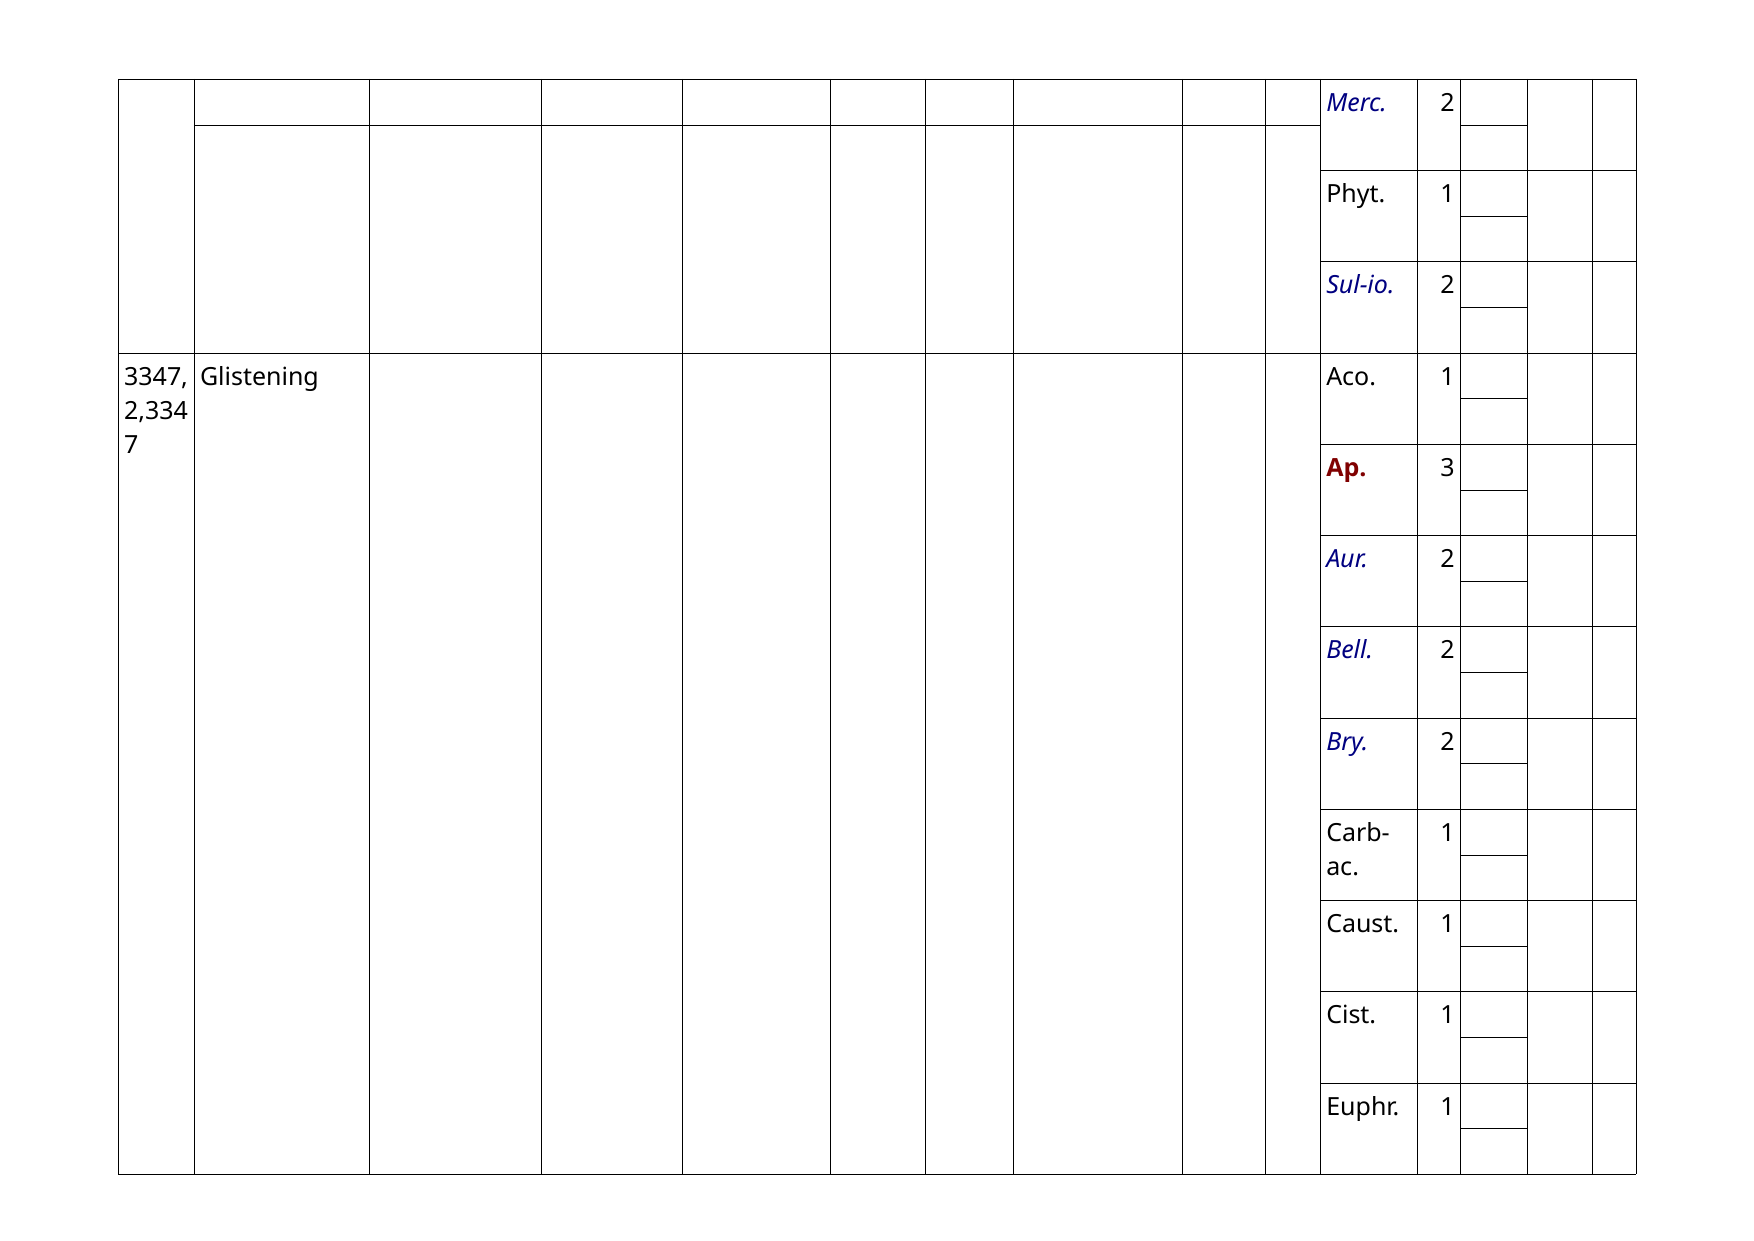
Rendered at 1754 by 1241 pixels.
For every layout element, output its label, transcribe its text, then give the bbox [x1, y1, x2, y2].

table_cell [1183, 126, 1265, 353]
table_cell Bry. [1321, 719, 1417, 809]
table_cell [1461, 992, 1527, 1037]
table_cell [1461, 491, 1527, 535]
table_cell [1014, 80, 1182, 124]
table_cell [370, 354, 541, 1174]
table_cell [370, 80, 541, 124]
table_cell [926, 354, 1013, 1174]
table_cell 2 [1418, 627, 1460, 718]
table_cell 2 [1418, 536, 1460, 626]
table_cell [1461, 399, 1527, 444]
table_cell [1461, 80, 1527, 124]
table_cell Caust. [1321, 901, 1417, 991]
table_cell [1461, 126, 1527, 170]
table_cell [1528, 354, 1592, 444]
table_cell [1461, 673, 1527, 718]
table_cell [1266, 126, 1320, 353]
table_cell Bell. [1321, 627, 1417, 718]
table_cell 3347,2,3347 [119, 354, 194, 1174]
table_cell 2 [1418, 262, 1460, 353]
table_cell [1593, 1084, 1636, 1174]
table_cell [1593, 536, 1636, 626]
table_cell Aco. [1321, 354, 1417, 444]
table_cell [1528, 1084, 1592, 1174]
table_cell [1593, 354, 1636, 444]
table_cell 3 [1418, 445, 1460, 535]
table_cell [1014, 354, 1182, 1174]
table_cell [1593, 445, 1636, 535]
table_cell [1528, 992, 1592, 1083]
table_cell [926, 126, 1013, 353]
table_cell [1183, 354, 1265, 1174]
table_cell [1528, 810, 1592, 900]
table_cell [1593, 262, 1636, 353]
table_cell [1461, 445, 1527, 489]
table_cell 2 [1418, 719, 1460, 809]
table_cell [1593, 810, 1636, 900]
table_cell Sul-io. [1321, 262, 1417, 353]
table_cell 1 [1418, 810, 1460, 900]
table_cell [1461, 810, 1527, 854]
table_cell [1461, 308, 1527, 353]
table_cell [831, 354, 925, 1174]
table_cell 1 [1418, 901, 1460, 991]
table_cell Merc. [1321, 80, 1417, 170]
table_cell [1528, 536, 1592, 626]
table_cell [1528, 627, 1592, 718]
table_cell [1528, 901, 1592, 991]
table_cell [195, 80, 369, 124]
table_cell [1183, 80, 1265, 124]
table_cell [831, 80, 925, 124]
table_cell [1528, 171, 1592, 261]
table_cell 1 [1418, 354, 1460, 444]
table_cell [1014, 126, 1182, 353]
table_cell [1461, 582, 1527, 626]
table_cell [1593, 171, 1636, 261]
table_cell [1461, 536, 1527, 581]
table_cell [683, 354, 830, 1174]
table_cell [683, 80, 830, 124]
table_cell [1528, 445, 1592, 535]
table_cell [1461, 262, 1527, 307]
table_cell [542, 354, 682, 1174]
table_cell [1593, 627, 1636, 718]
table_cell Glistening [195, 354, 369, 1174]
table_cell 1 [1418, 1084, 1460, 1174]
table_cell [542, 126, 682, 353]
table_cell [542, 80, 682, 124]
table_cell [926, 80, 1013, 124]
table_cell [1461, 764, 1527, 809]
table_cell [195, 126, 369, 353]
table_cell [1593, 992, 1636, 1083]
table_cell Ap. [1321, 445, 1417, 535]
table_cell [1266, 80, 1320, 124]
table_cell [1461, 217, 1527, 261]
table_cell [1593, 80, 1636, 170]
table_cell [1461, 1038, 1527, 1083]
table_cell [1593, 901, 1636, 991]
table_cell [1461, 1129, 1527, 1174]
table_cell [1528, 719, 1592, 809]
table_cell [1461, 627, 1527, 672]
table_cell [1528, 262, 1592, 353]
table_cell 2 [1418, 80, 1460, 170]
table_cell [683, 126, 830, 353]
table_cell [370, 126, 541, 353]
table_cell [1266, 354, 1320, 1174]
table_cell 1 [1418, 992, 1460, 1083]
table_cell [1593, 719, 1636, 809]
table_cell [1461, 354, 1527, 398]
table_cell [1461, 719, 1527, 763]
table_cell [1461, 1084, 1527, 1128]
table_cell [1461, 171, 1527, 216]
table_cell Cist. [1321, 992, 1417, 1083]
table_cell Aur. [1321, 536, 1417, 626]
table_cell [1461, 856, 1527, 900]
table_cell Phyt. [1321, 171, 1417, 261]
table_cell 1 [1418, 171, 1460, 261]
table_cell [1528, 80, 1592, 170]
table_cell [1461, 901, 1527, 946]
table_cell Euphr. [1321, 1084, 1417, 1174]
table_cell Carb-ac. [1321, 810, 1417, 900]
table_cell [831, 126, 925, 353]
table_cell [119, 80, 194, 353]
table_cell [1461, 947, 1527, 991]
